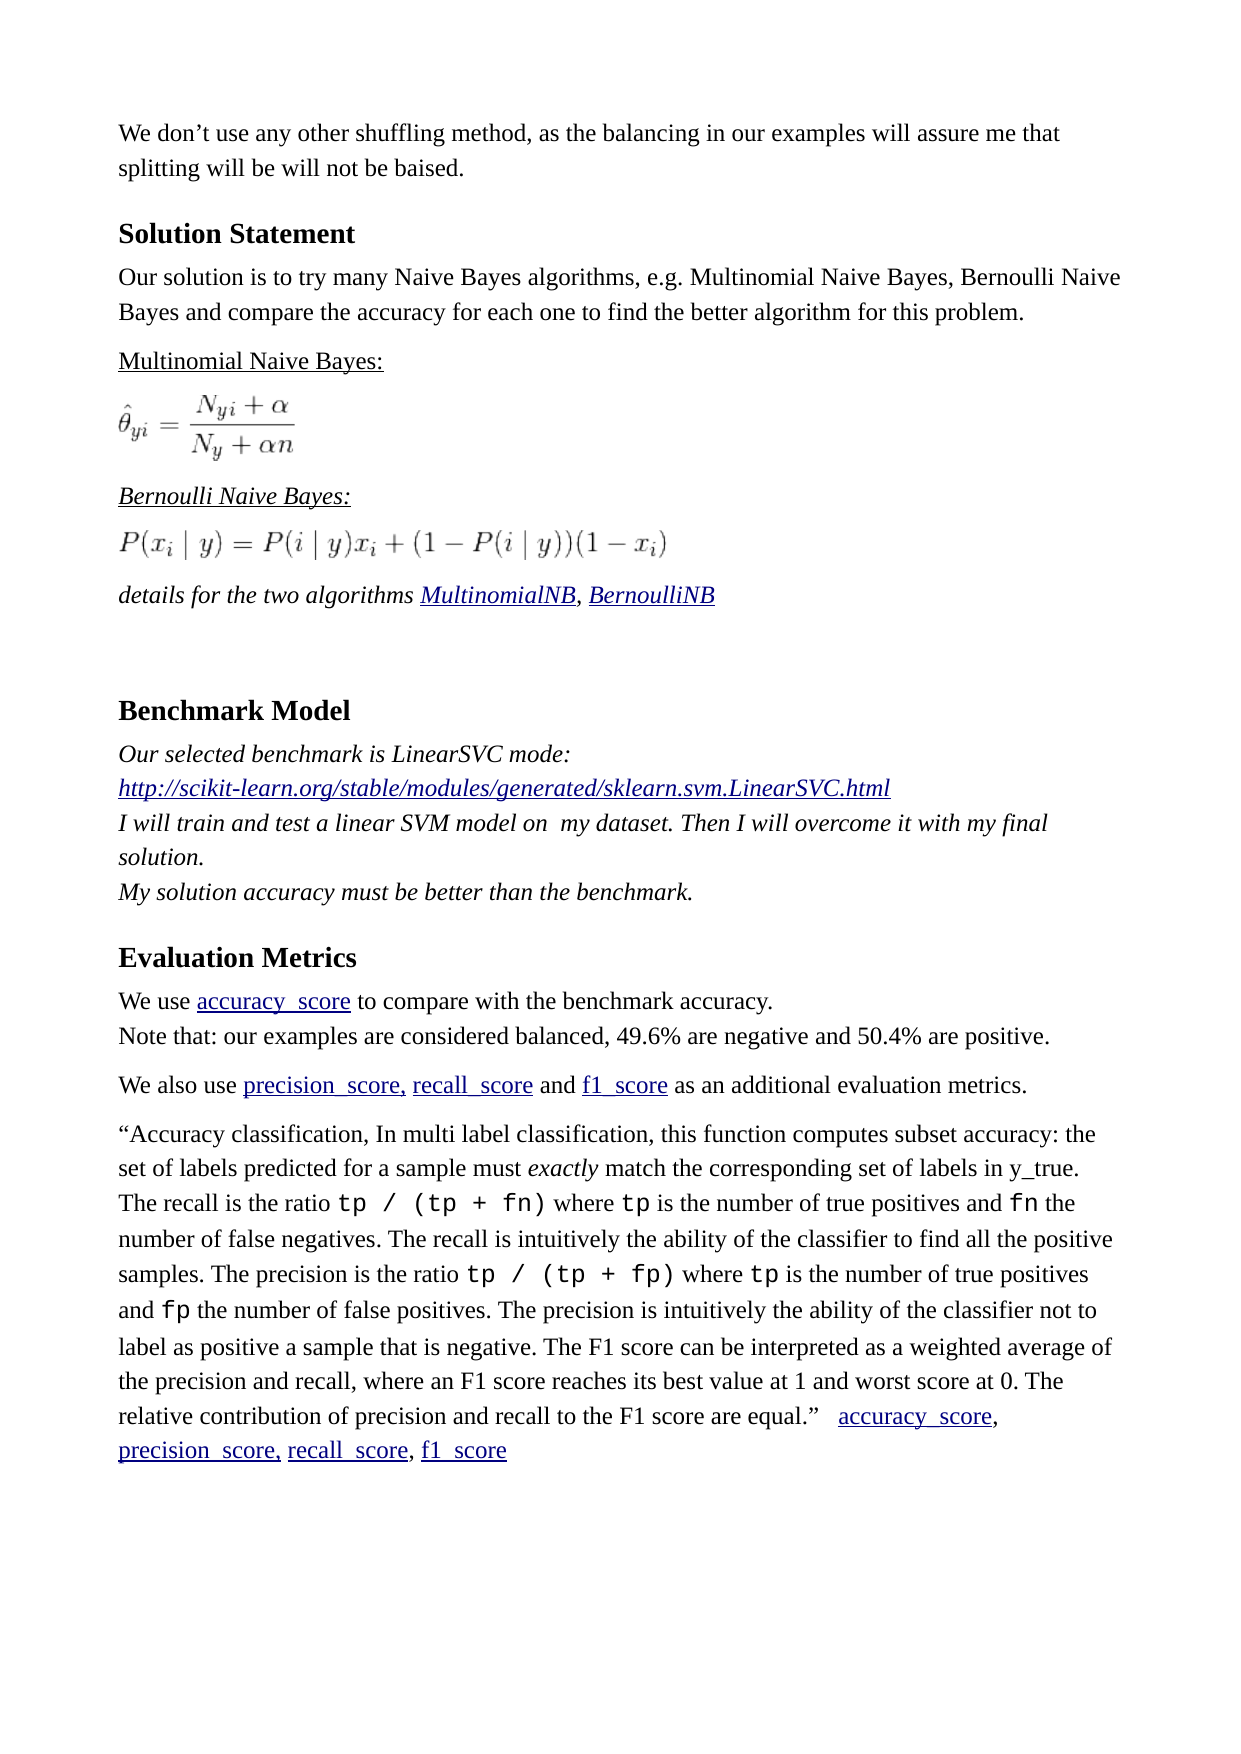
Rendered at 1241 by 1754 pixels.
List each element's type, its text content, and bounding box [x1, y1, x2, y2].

text We don’t use any other shuffling method, as the balancing in our examples will assure me that splitting will be will not be baised. [118, 118, 1122, 181]
subtitle Evaluation Metrics [118, 940, 1122, 974]
text Multinomial Naive Bayes: [118, 346, 1122, 374]
subtitle Benchmark Model [118, 693, 1122, 726]
text Our selected benchmark is LinearSVC mode: http://scikit-learn.org/stable/modules/generated/sklearn.svm.LinearSVC.html I will train and test a linear SVM model on my dataset. Then I will overcome it with my final solution. My solution accuracy must be better than the benchmark. [118, 739, 1122, 905]
picture [118, 395, 295, 461]
text We also use precision_score, recall_score and f1_score as an additional evaluation metrics. [118, 1070, 1122, 1098]
text details for the two algorithms MultinomialNB, BernoulliNB [118, 580, 1122, 609]
subtitle Solution Statement [118, 216, 1122, 250]
text “Accuracy classification, In multi label classification, this function computes subset accuracy: the set of labels predicted for a sample must exactly match the corresponding set of labels in y_true. The recall is the ratio tp / (tp + fn) where tp is the number of true positives and fn the number of false negatives. The recall is intuitively the ability of the classifier to find all the positive samples. The precision is the ratio tp / (tp + fp) where tp is the number of true positives and fp the number of false positives. The precision is intuitively the ability of the classifier not to label as positive a sample that is negative. The F1 score can be interpreted as a weighted average of the precision and recall, where an F1 score reaches its best value at 1 and worst score at 0. The relative contribution of precision and recall to the F1 score are equal.” accuracy_score, precision_score, recall_score, f1_score [118, 1119, 1122, 1464]
text Bernoulli Naive Bayes: [118, 481, 1122, 509]
text We use accuracy_score to compare with the benchmark accuracy. Note that: our examples are considered balanced, 49.6% are negative and 50.4% are positive. [118, 986, 1122, 1049]
picture [118, 530, 667, 560]
text Our solution is to try many Naive Bayes algorithms, e.g. Multinomial Naive Bayes, Bernoulli Naive Bayes and compare the accuracy for each one to find the better algorithm for this problem. [118, 262, 1122, 326]
